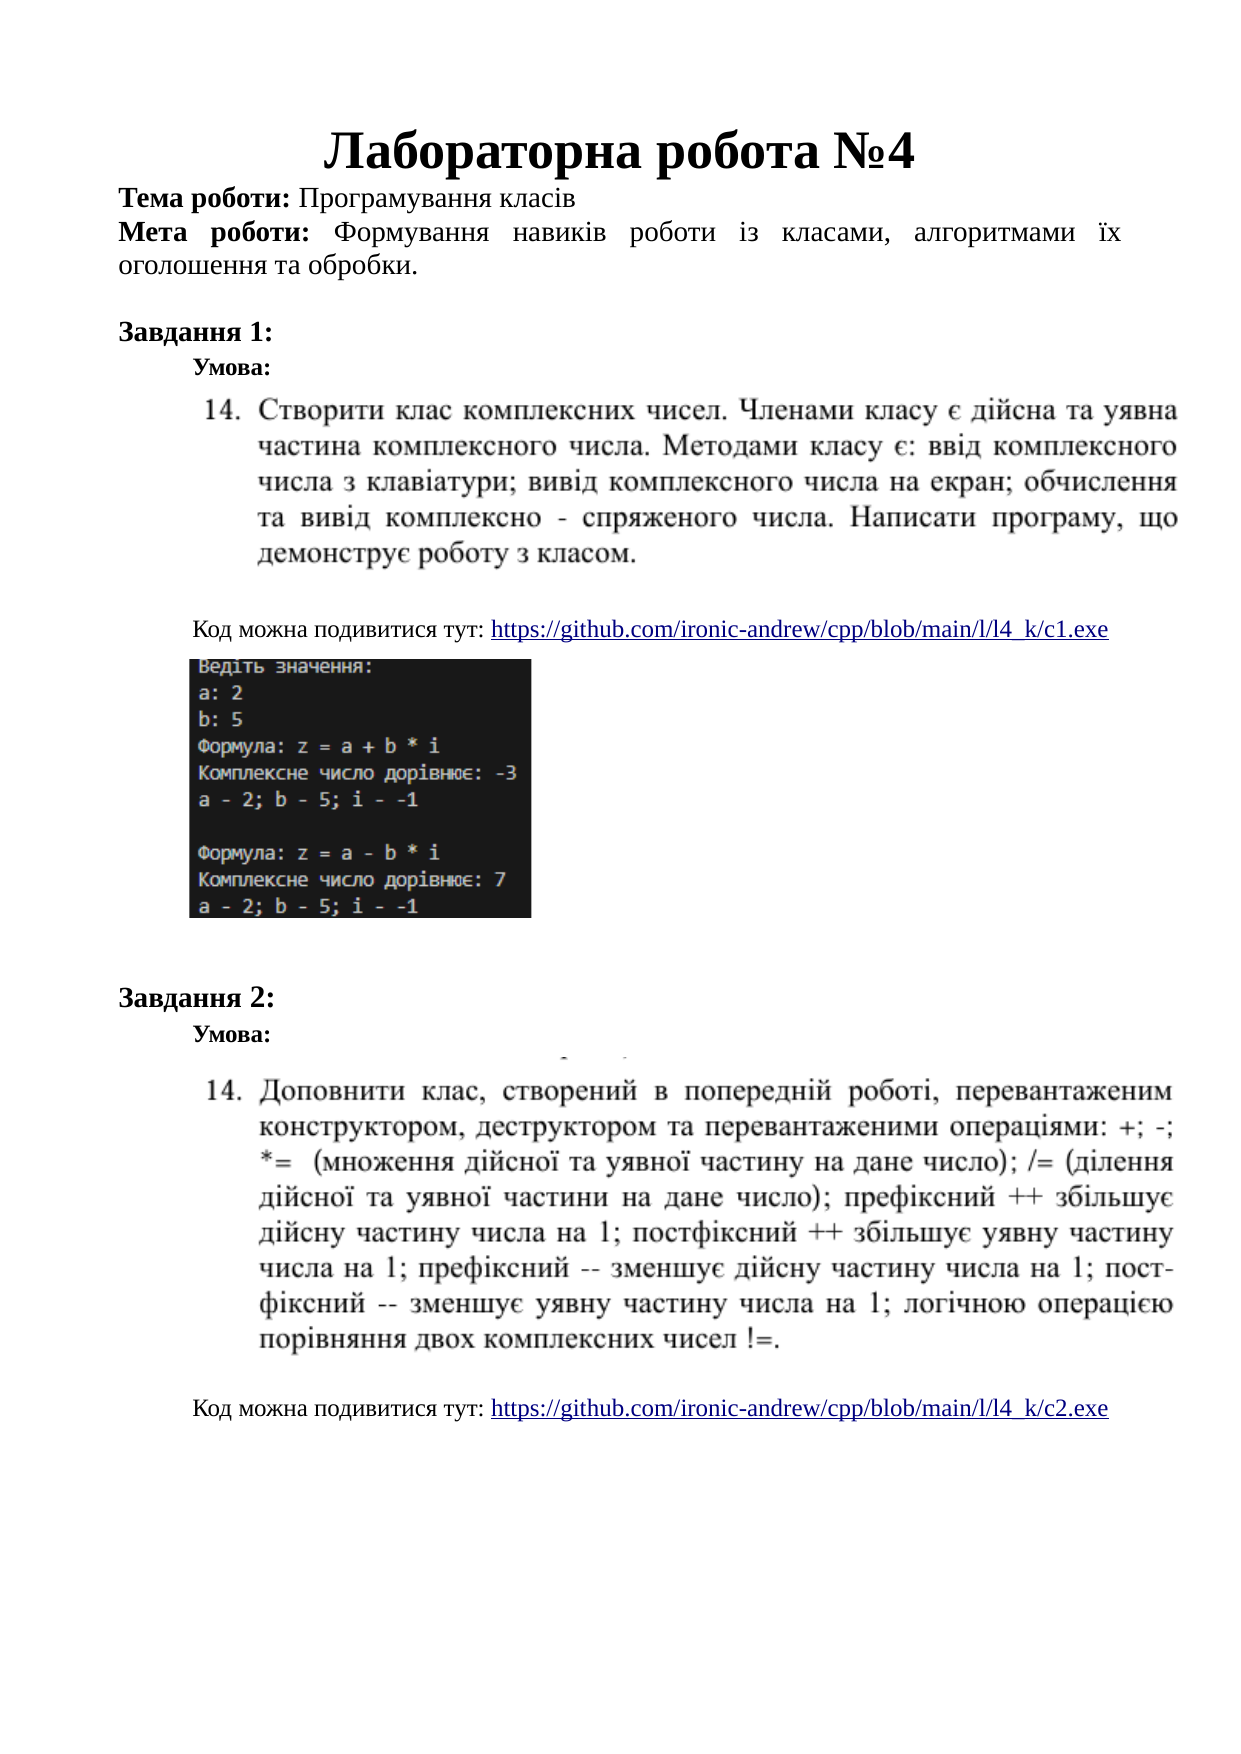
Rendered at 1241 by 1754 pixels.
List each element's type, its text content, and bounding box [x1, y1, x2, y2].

text Код можна подивитися тут: https://github.com/ironic-andrew/cpp/blob/main/l/l4_k/c1.exe [118, 614, 1122, 642]
text Лабораторна робота №4 [118, 118, 1122, 180]
text Тема роботи: Програмування класів [118, 180, 1122, 214]
picture [196, 390, 1201, 581]
picture [189, 659, 532, 918]
text Код можна подивитися тут: https://github.com/ironic-andrew/cpp/blob/main/l/l4_k/c2.exe [118, 1393, 1122, 1422]
text Завдання 1: [118, 314, 1122, 348]
text Завдання 2: [118, 978, 1122, 1014]
text Умова: [118, 348, 1122, 382]
text Умова: [118, 1014, 1122, 1050]
picture [190, 1057, 1195, 1365]
text Мета роботи: Формування навиків роботи із класами, алгоритмами їх оголошення та обробки. [118, 214, 1122, 281]
